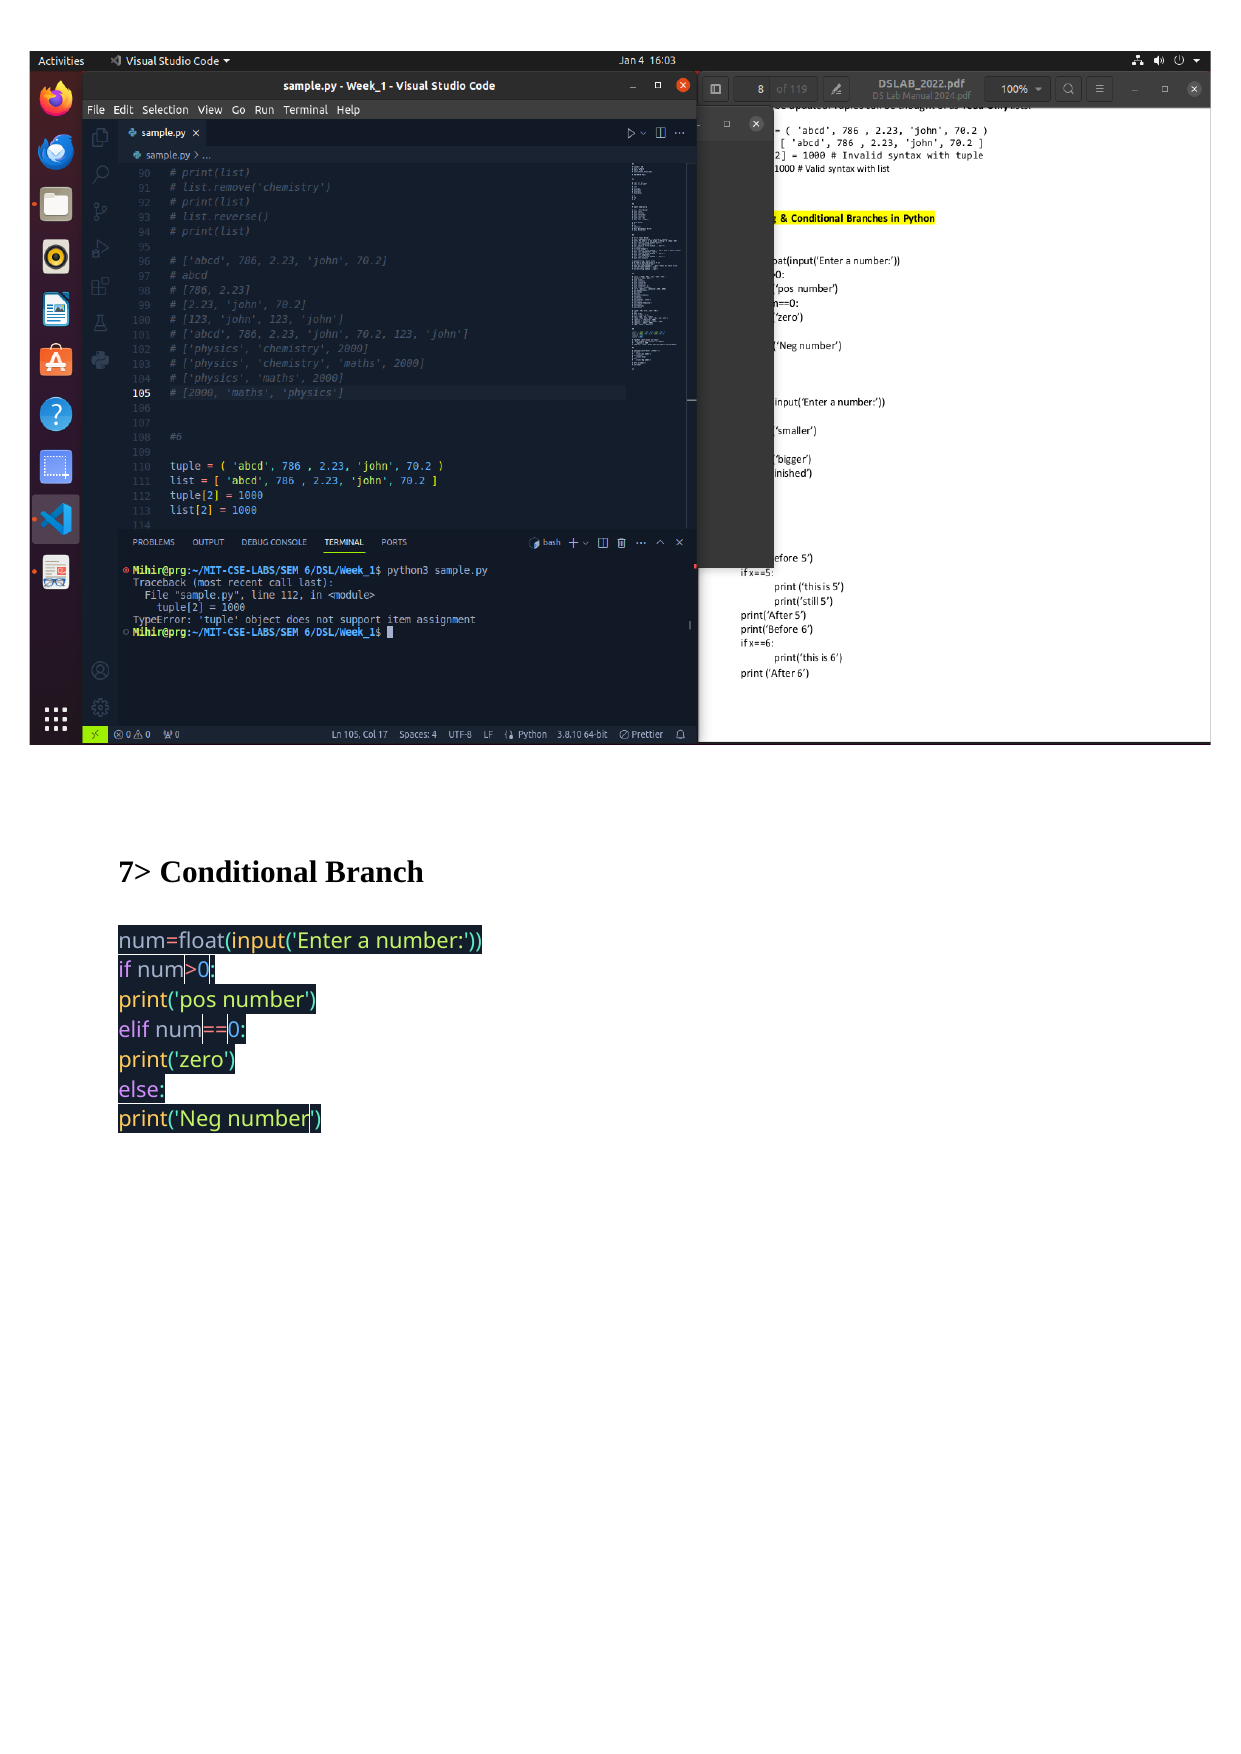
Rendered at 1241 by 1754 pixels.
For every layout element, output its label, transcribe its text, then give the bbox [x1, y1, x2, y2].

text elif num==0: [118, 1014, 1122, 1044]
picture [29, 51, 1211, 745]
text 7> Conditional Branch [118, 853, 1122, 889]
text print('zero') [118, 1044, 1122, 1074]
text if num>0: [118, 954, 1122, 984]
text else: [118, 1074, 1122, 1103]
text num=float(input('Enter a number:')) [118, 925, 1122, 954]
text print('Neg number') [118, 1103, 1122, 1133]
text print('pos number') [118, 984, 1122, 1014]
